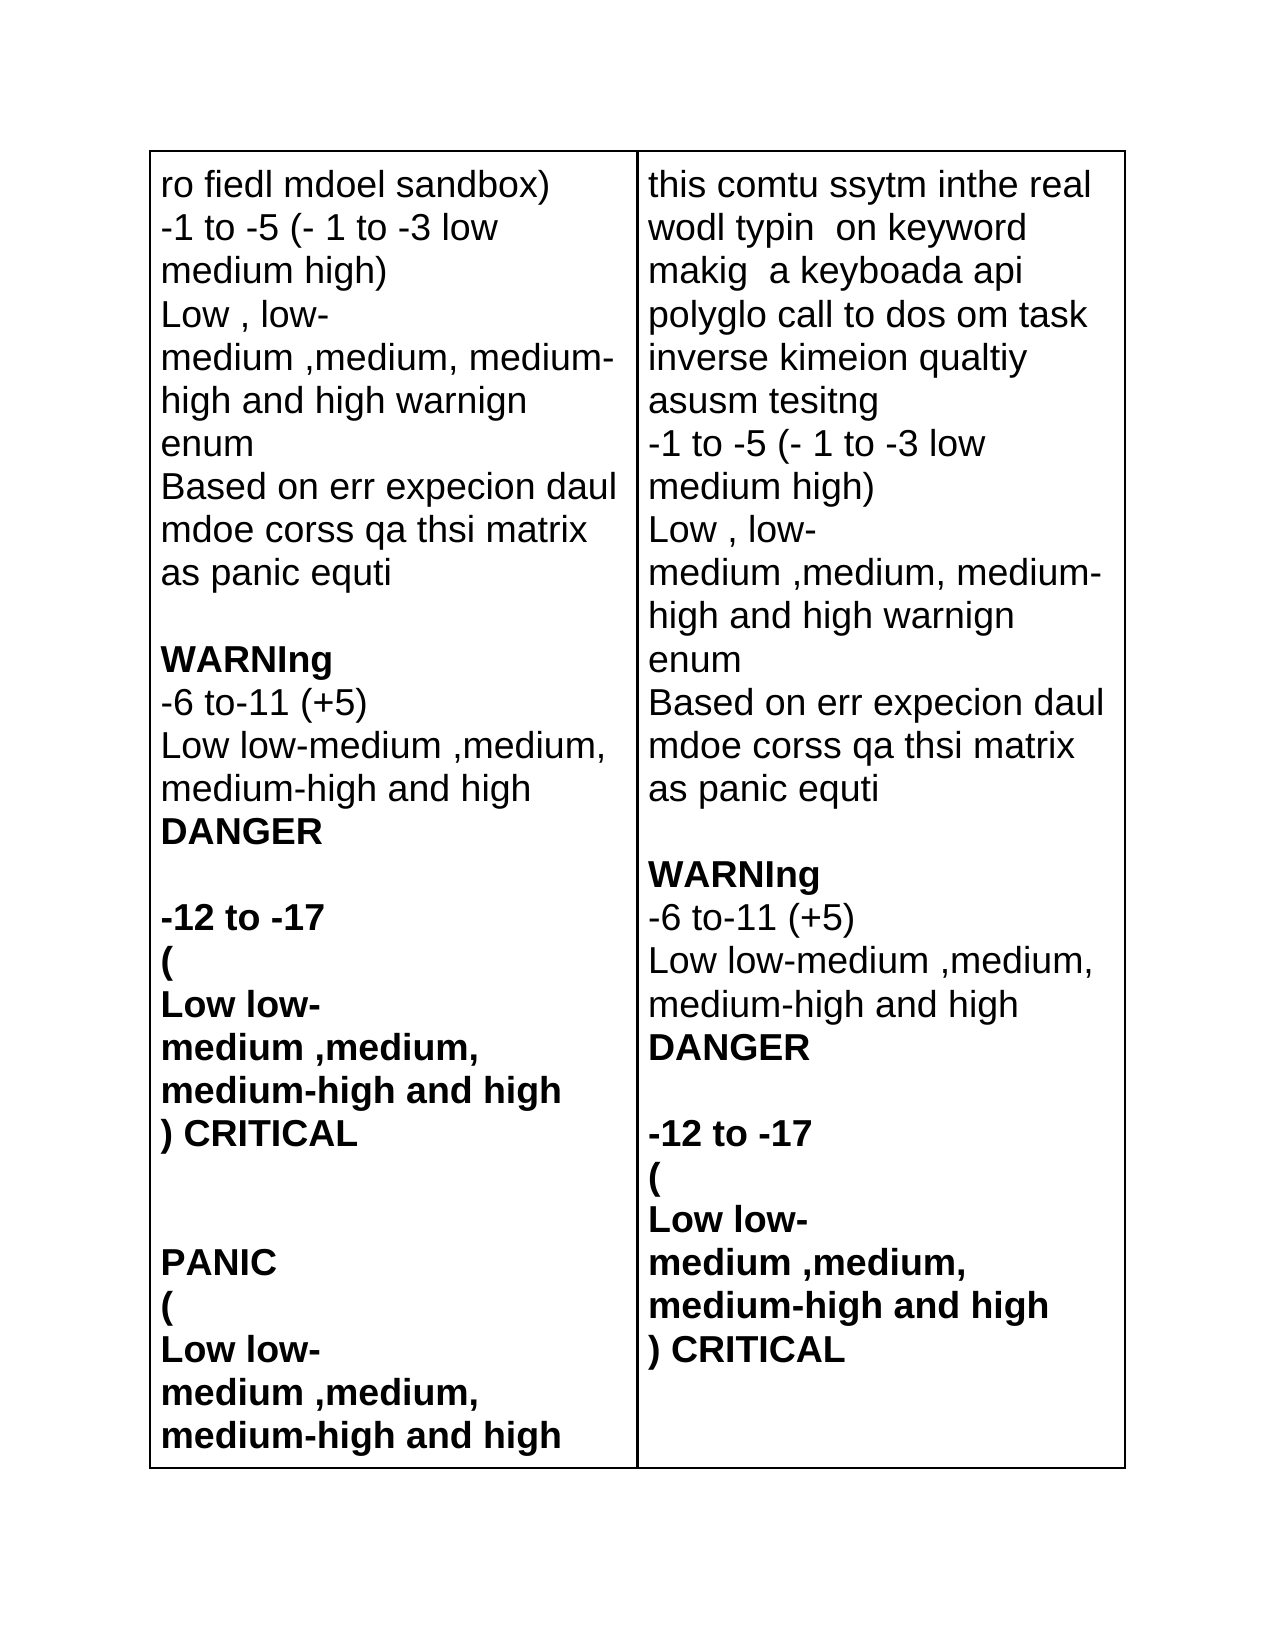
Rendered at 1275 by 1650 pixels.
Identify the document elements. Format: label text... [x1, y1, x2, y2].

table_cell ro fiedl mdoel sandbox) -1 to -5 (- 1 to -3 low medium high) Low , low-medium ,medium, medium-high and high warnign enum Based on err expecion daul mdoe corss qa thsi matrix as panic equti WARNIng -6 to-11 (+5) Low low-medium ,medium, medium-high and high DANGER -12 to -17 ( Low low-medium ,medium, medium-high and high ) CRITICAL PANIC ( Low low-medium ,medium, medium-high and high [151, 152, 636, 1467]
table_cell this comtu ssytm inthe real wodl typin on keyword makig a keyboada api polyglo call to dos om task inverse kimeion qualtiy asusm tesitng -1 to -5 (- 1 to -3 low medium high) Low , low-medium ,medium, medium-high and high warnign enum Based on err expecion daul mdoe corss qa thsi matrix as panic equti WARNIng -6 to-11 (+5) Low low-medium ,medium, medium-high and high DANGER -12 to -17 ( Low low-medium ,medium, medium-high and high ) CRITICAL [639, 152, 1124, 1467]
